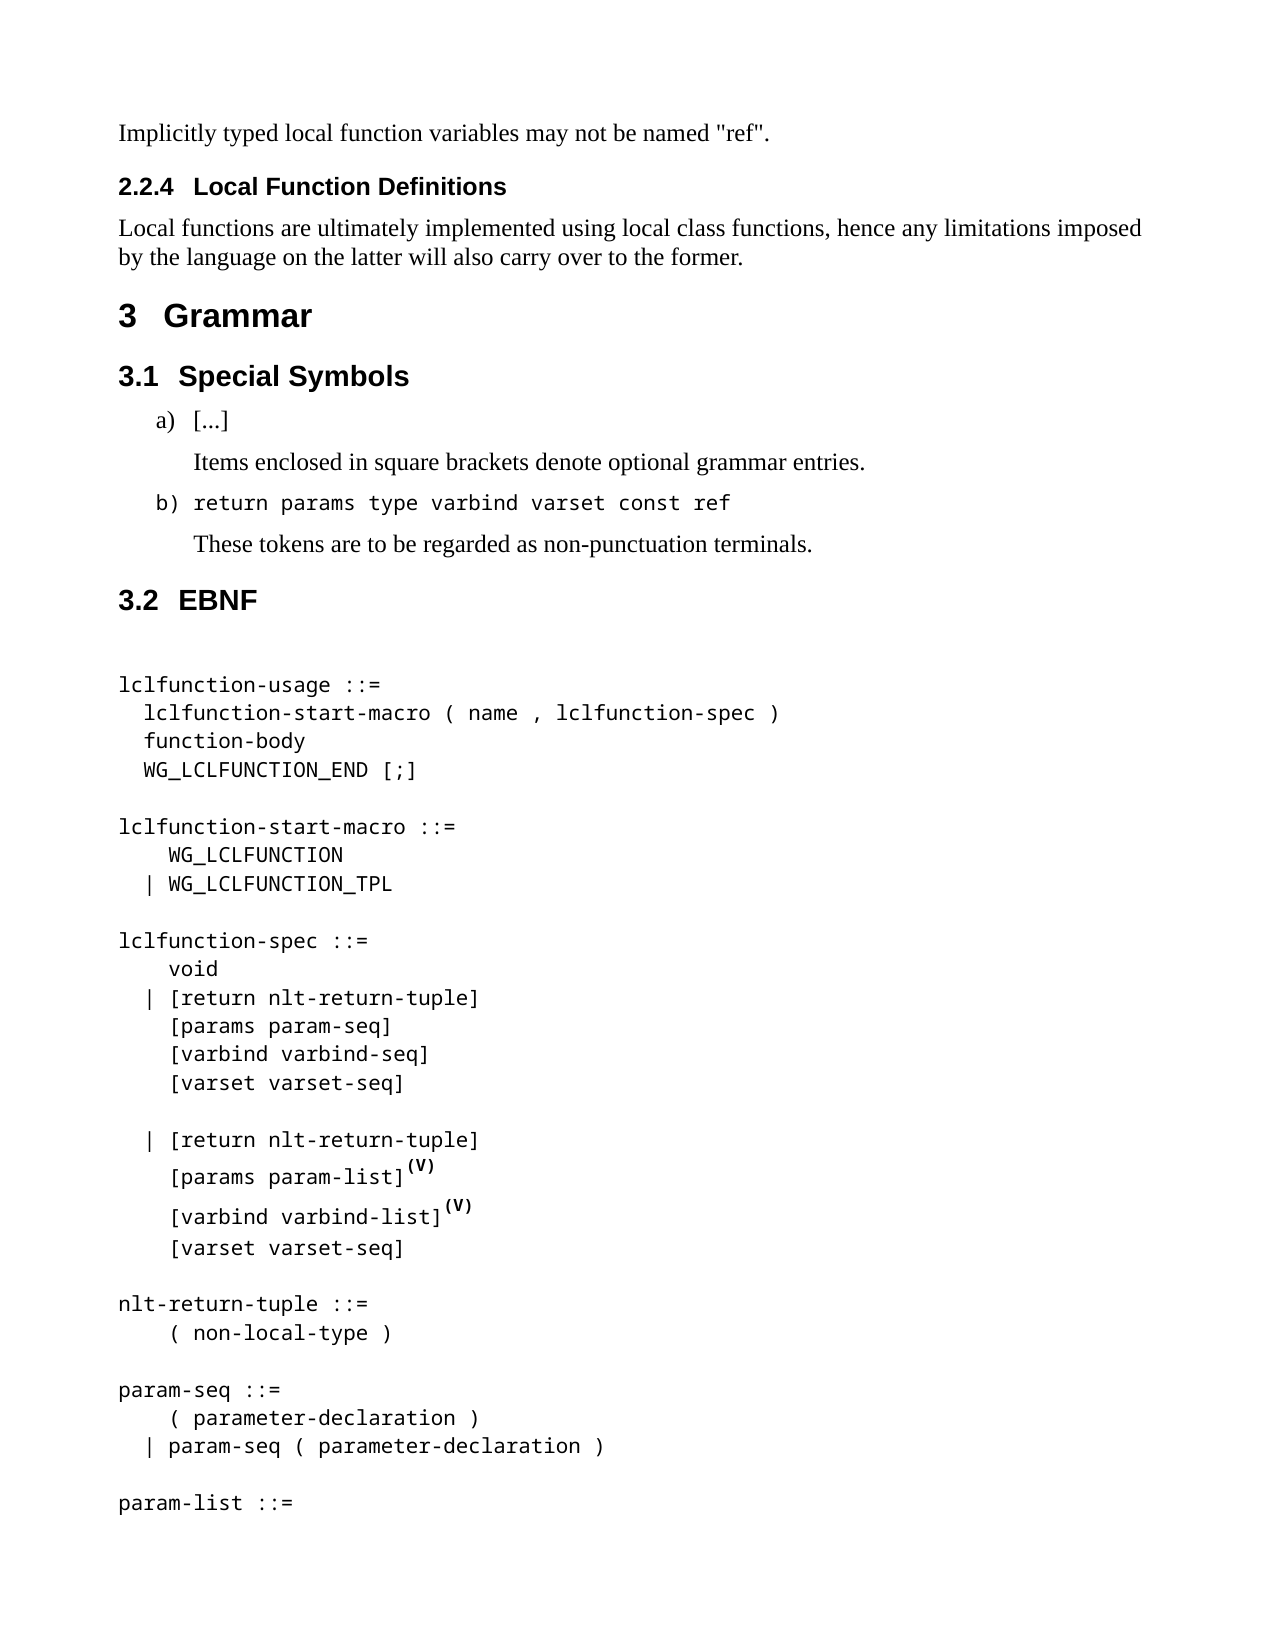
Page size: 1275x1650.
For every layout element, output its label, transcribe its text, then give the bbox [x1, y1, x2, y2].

list return params type varbind varset const ref [156, 488, 1157, 516]
list [...] [156, 405, 1157, 434]
text | param-seq ( parameter-declaration ) [118, 1432, 1157, 1460]
list Items enclosed in square brackets denote optional grammar entries. [156, 447, 1157, 475]
text [varset varset-seq] [118, 1233, 1157, 1261]
text [varbind varbind-list](V) [118, 1193, 1157, 1233]
text ( parameter-declaration ) [118, 1403, 1157, 1432]
text [varset varset-seq] [118, 1068, 1157, 1096]
subtitle Special Symbols [118, 359, 1157, 393]
text | WG_LCLFUNCTION_TPL [118, 869, 1157, 897]
text [varbind varbind-seq] [118, 1039, 1157, 1068]
text lclfunction-usage ::= [118, 670, 1157, 698]
text function-body [118, 727, 1157, 755]
text nlt-return-tuple ::= [118, 1289, 1157, 1318]
text lclfunction-start-macro ::= [118, 812, 1157, 840]
text ( non-local-type ) [118, 1318, 1157, 1346]
subtitle Local Function Definitions [118, 172, 1157, 201]
text param-list ::= [118, 1488, 1157, 1517]
text WG_LCLFUNCTION_END [;] [118, 755, 1157, 783]
subtitle Grammar [118, 296, 1157, 334]
list These tokens are to be regarded as non-punctuation terminals. [156, 529, 1157, 557]
text | [return nlt-return-tuple] [118, 983, 1157, 1011]
text Local functions are ultimately implemented using local class functions, hence any limitations imposed by the language on the latter will also carry over to the former. [118, 213, 1157, 271]
text void [118, 954, 1157, 983]
text lclfunction-start-macro ( name , lclfunction-spec ) [118, 698, 1157, 727]
text [params param-list](V) [118, 1153, 1157, 1193]
text param-seq ::= [118, 1375, 1157, 1403]
text [params param-seq] [118, 1011, 1157, 1039]
subtitle EBNF [118, 582, 1157, 616]
text | [return nlt-return-tuple] [118, 1125, 1157, 1153]
text WG_LCLFUNCTION [118, 840, 1157, 869]
text Implicitly typed local function variables may not be named "ref". [118, 118, 1157, 147]
text lclfunction-spec ::= [118, 926, 1157, 954]
